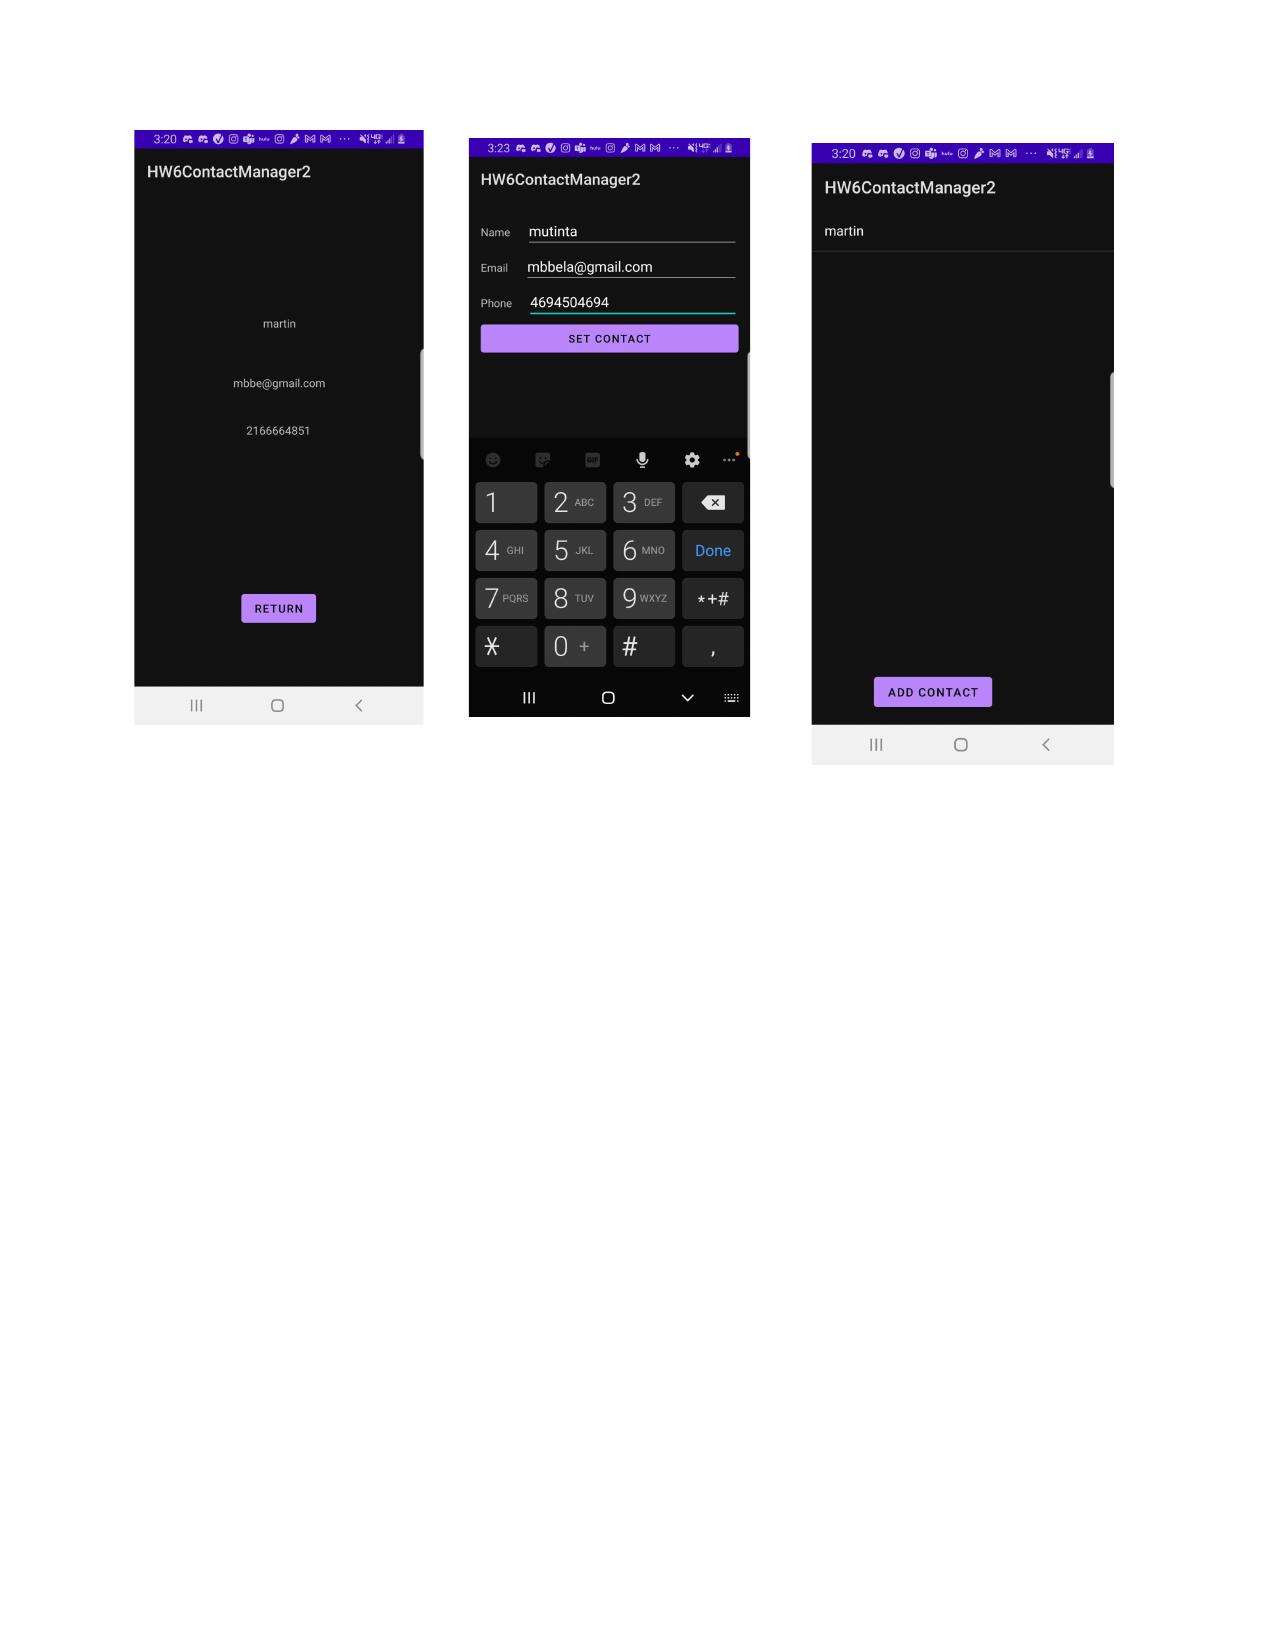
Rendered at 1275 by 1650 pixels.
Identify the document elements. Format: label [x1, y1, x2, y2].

picture [468, 138, 750, 717]
picture [134, 130, 424, 725]
picture [811, 143, 1114, 765]
